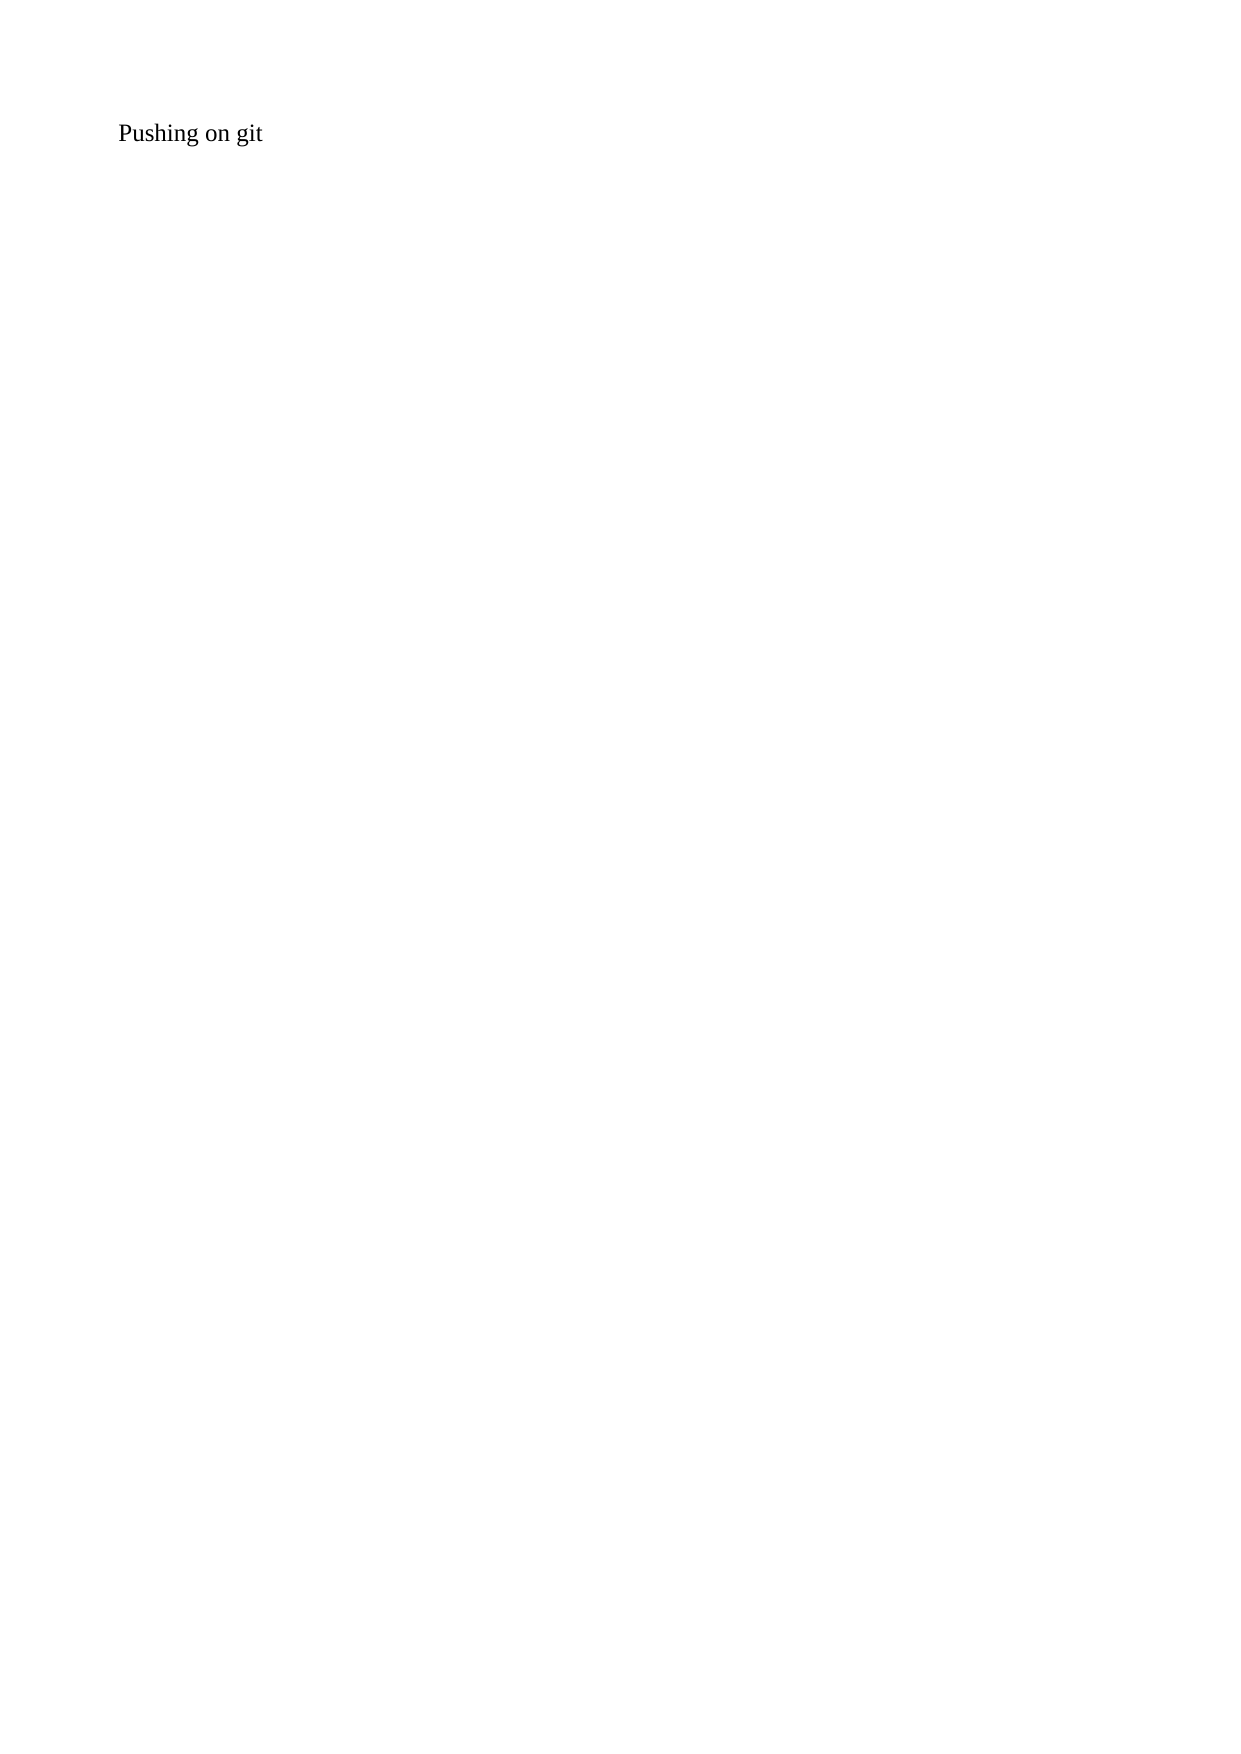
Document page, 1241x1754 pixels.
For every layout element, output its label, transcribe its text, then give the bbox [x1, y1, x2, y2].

text Pushing on git [118, 118, 1122, 147]
